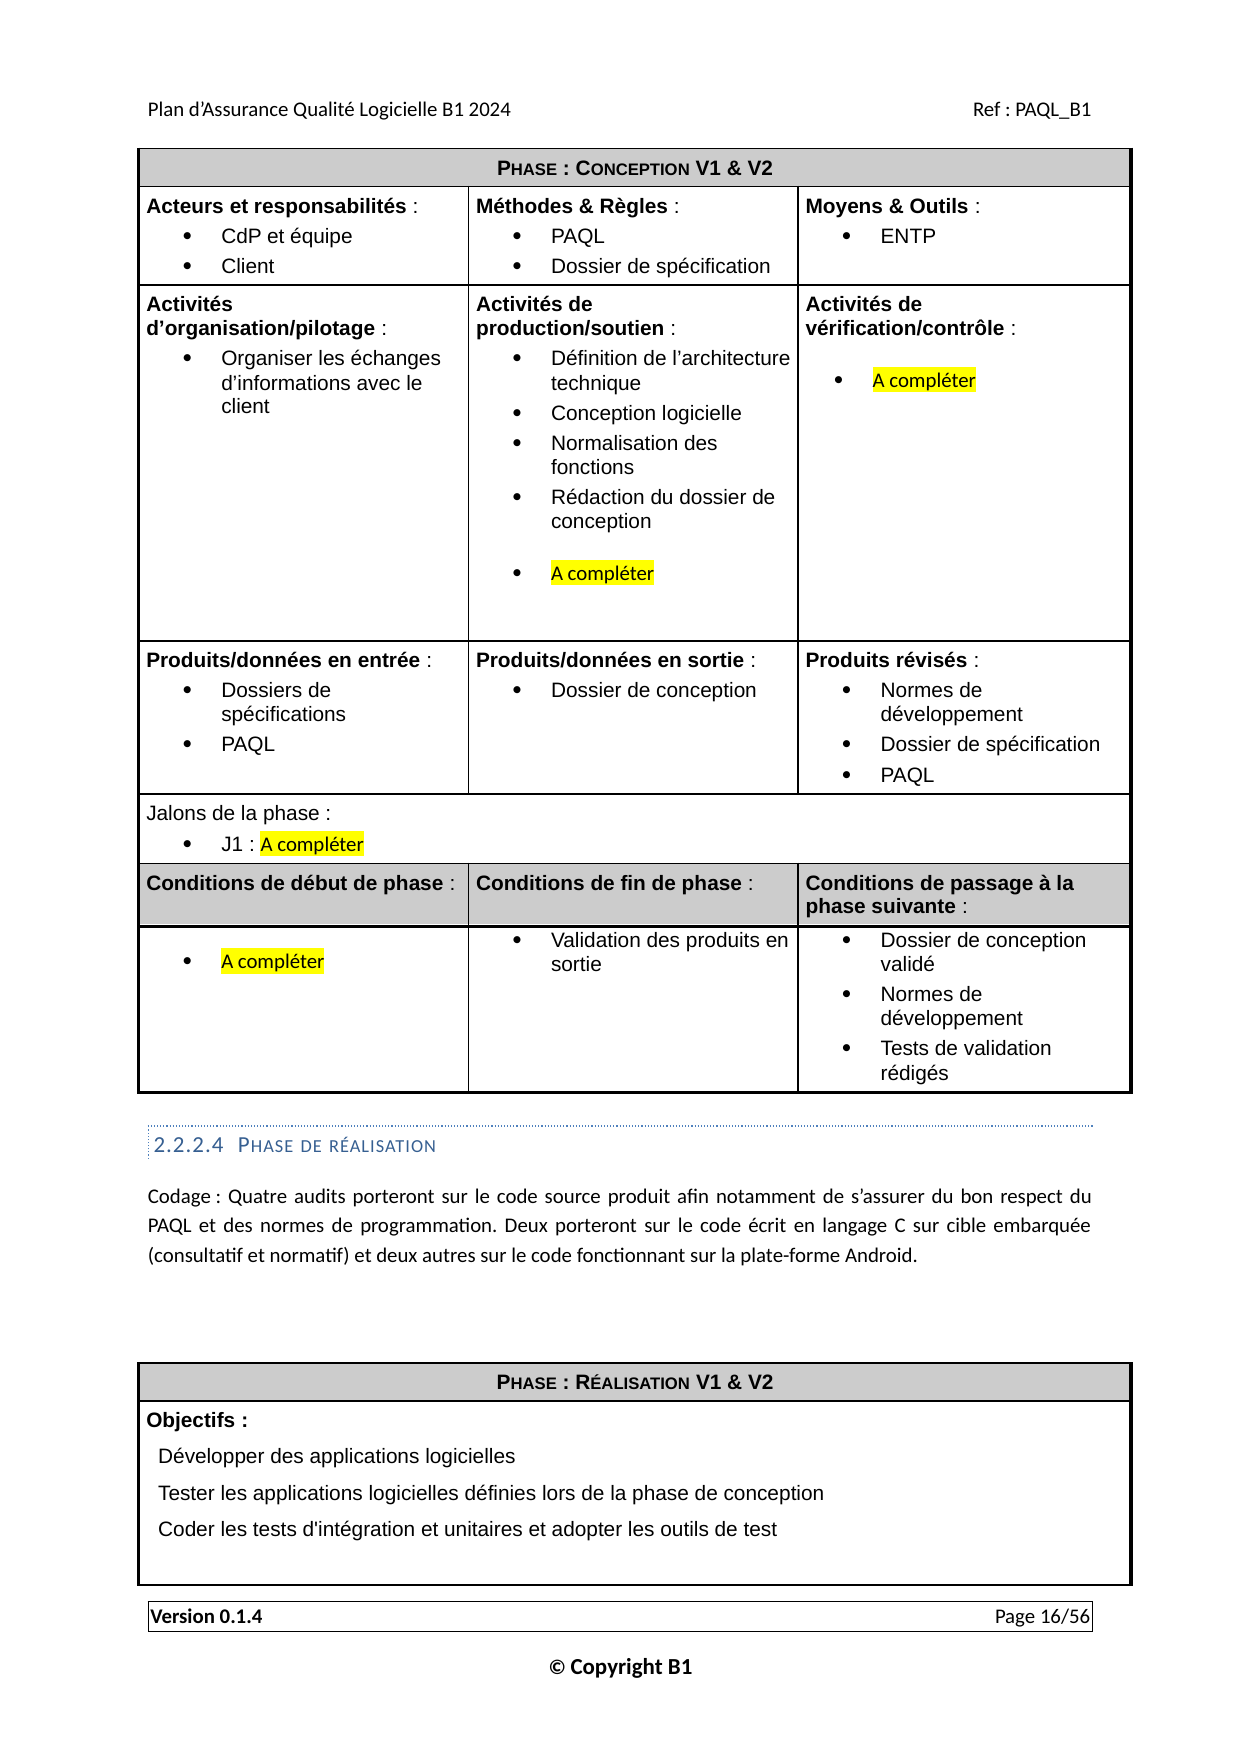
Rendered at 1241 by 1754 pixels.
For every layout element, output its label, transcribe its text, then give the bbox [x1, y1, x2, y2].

table_cell Moyens & Outils : ENTP [799, 187, 1129, 284]
table_cell A compléter [140, 928, 468, 1091]
table_cell Conditions de passage à la phase suivante : [799, 864, 1129, 924]
table_cell Jalons de la phase : J1 : A compléter [140, 795, 1129, 863]
table_cell Méthodes & Règles : PAQL Dossier de spécification [469, 187, 797, 284]
table_cell Conditions de début de phase : [140, 864, 468, 924]
table_cell Produits/données en entrée : Dossiers de spécifications PAQL [140, 642, 468, 793]
table_header Phase : Réalisation V1 & V2 [140, 1364, 1129, 1400]
table_cell Activités de vérification/contrôle : A compléter [799, 286, 1129, 640]
table_cell Validation des produits en sortie [469, 928, 797, 1091]
text Codage : Quatre audits porteront sur le code source produit afin notamment de s’assurer du bon respect du PAQL et des normes de programmation. Deux porteront sur le code écrit en langage C sur cible embarquée (consultatif et normatif) et deux autres sur le code fonctionnant sur la plate-forme Android. [148, 1183, 1093, 1267]
table_cell Produits/données en sortie : Dossier de conception [469, 642, 797, 793]
table_cell Acteurs et responsabilités : CdP et équipe Client [140, 187, 468, 284]
table_cell Dossier de conception validé Normes de développement Tests de validation rédigés [799, 928, 1129, 1091]
table_header Phase : Conception V1 & V2 [140, 149, 1129, 186]
table_cell Activités d’organisation/pilotage : Organiser les échanges d’informations avec le client [140, 286, 468, 640]
table_cell Conditions de fin de phase : [469, 864, 797, 924]
table_cell Activités de production/soutien : Définition de l’architecture technique Conception logicielle Normalisation des fonctions Rédaction du dossier de conception A compléter [469, 286, 797, 640]
table_cell Produits révisés : Normes de développement Dossier de spécification PAQL [799, 642, 1129, 793]
table_cell Objectifs : Développer des applications logicielles Tester les applications logicielles définies lors de la phase de conception Coder les tests d'intégration et unitaires et adopter les outils de test [140, 1402, 1129, 1584]
list Phase de réalisation [148, 1125, 1093, 1159]
